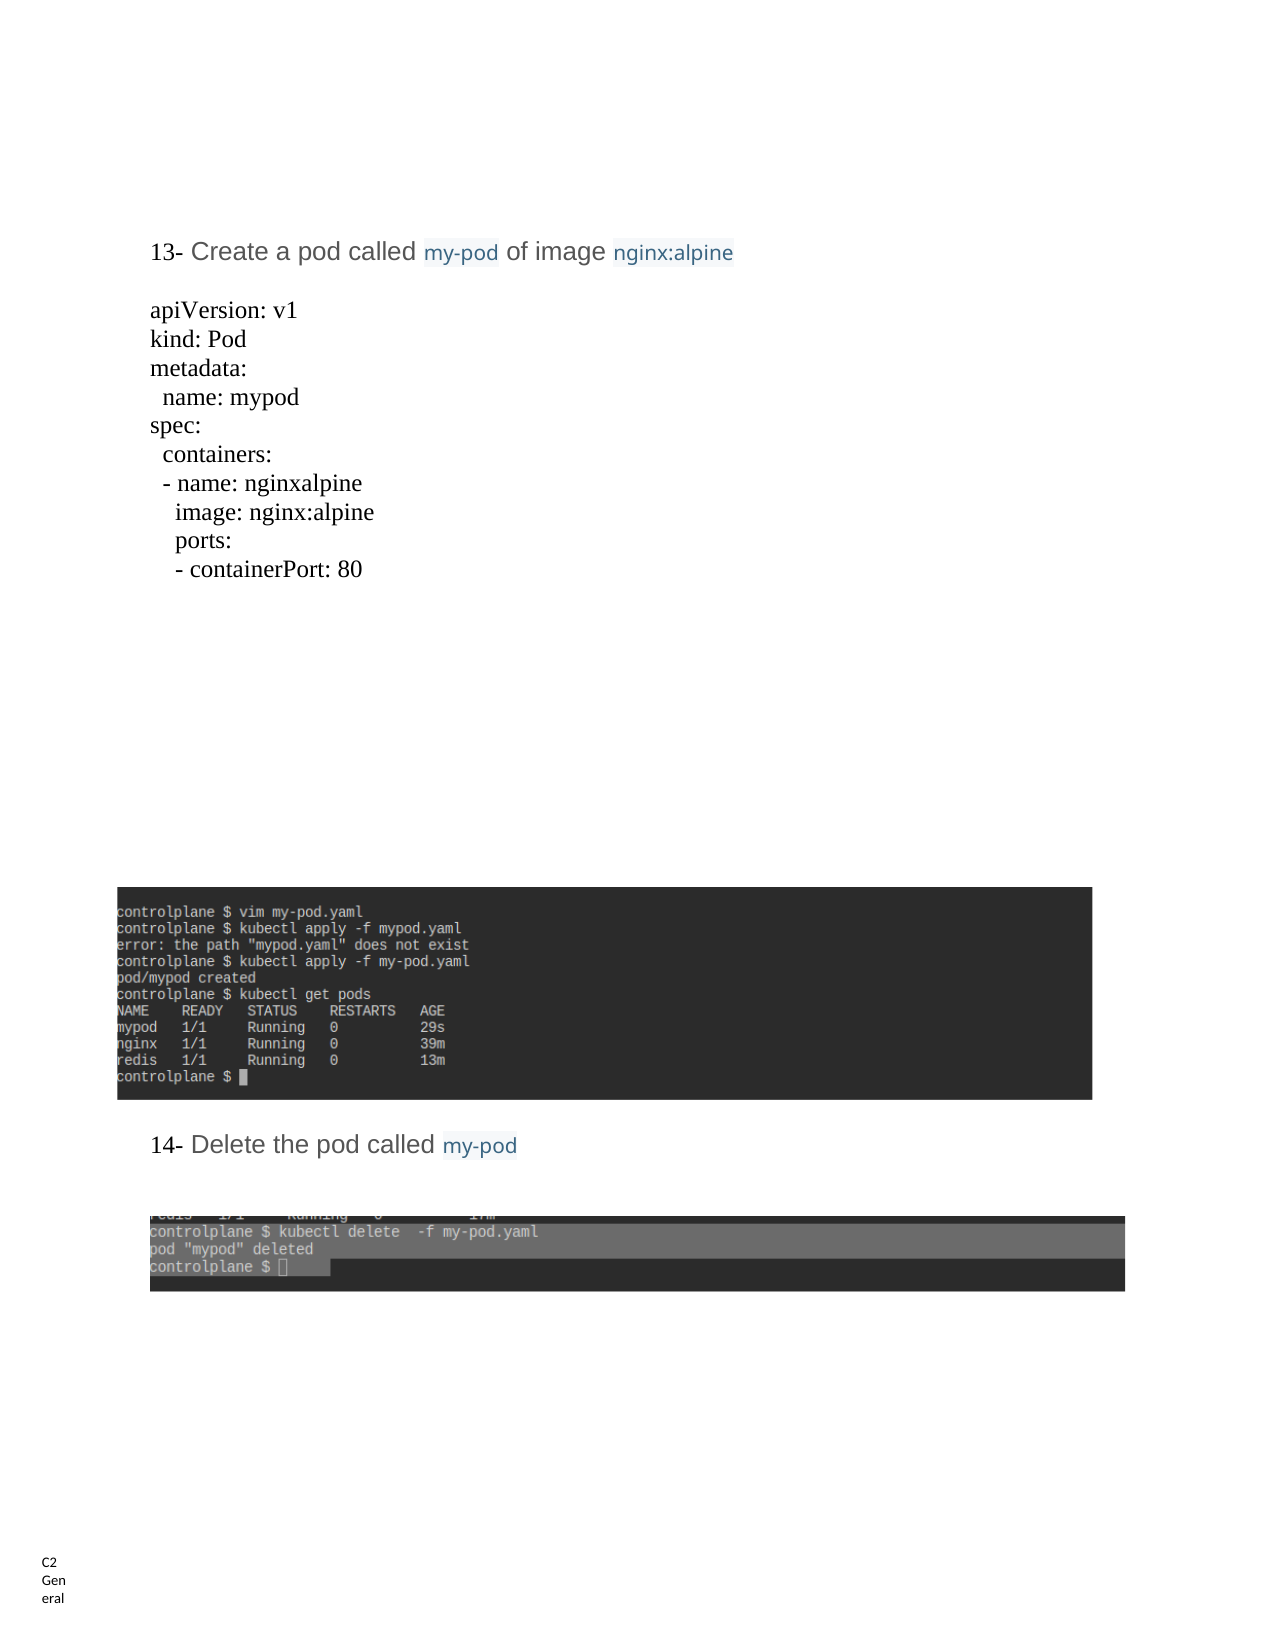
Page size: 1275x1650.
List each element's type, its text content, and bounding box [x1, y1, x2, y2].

text image: nginx:alpine [150, 497, 1125, 526]
picture [150, 1216, 1125, 1297]
text containers: [150, 439, 1125, 468]
text kind: Pod [150, 324, 1125, 353]
text metadata: [150, 353, 1125, 382]
text spec: [150, 411, 1125, 439]
text 13- Create a pod called my-pod of image nginx:alpine [150, 236, 1125, 267]
text apiVersion: v1 [150, 296, 1125, 324]
picture [117, 887, 1093, 1105]
text - name: nginxalpine [150, 468, 1125, 497]
text name: mypod [150, 382, 1125, 411]
text ports: [150, 526, 1125, 554]
text 14- Delete the pod called my-pod [150, 1129, 1125, 1160]
text - containerPort: 80 [150, 554, 1125, 583]
